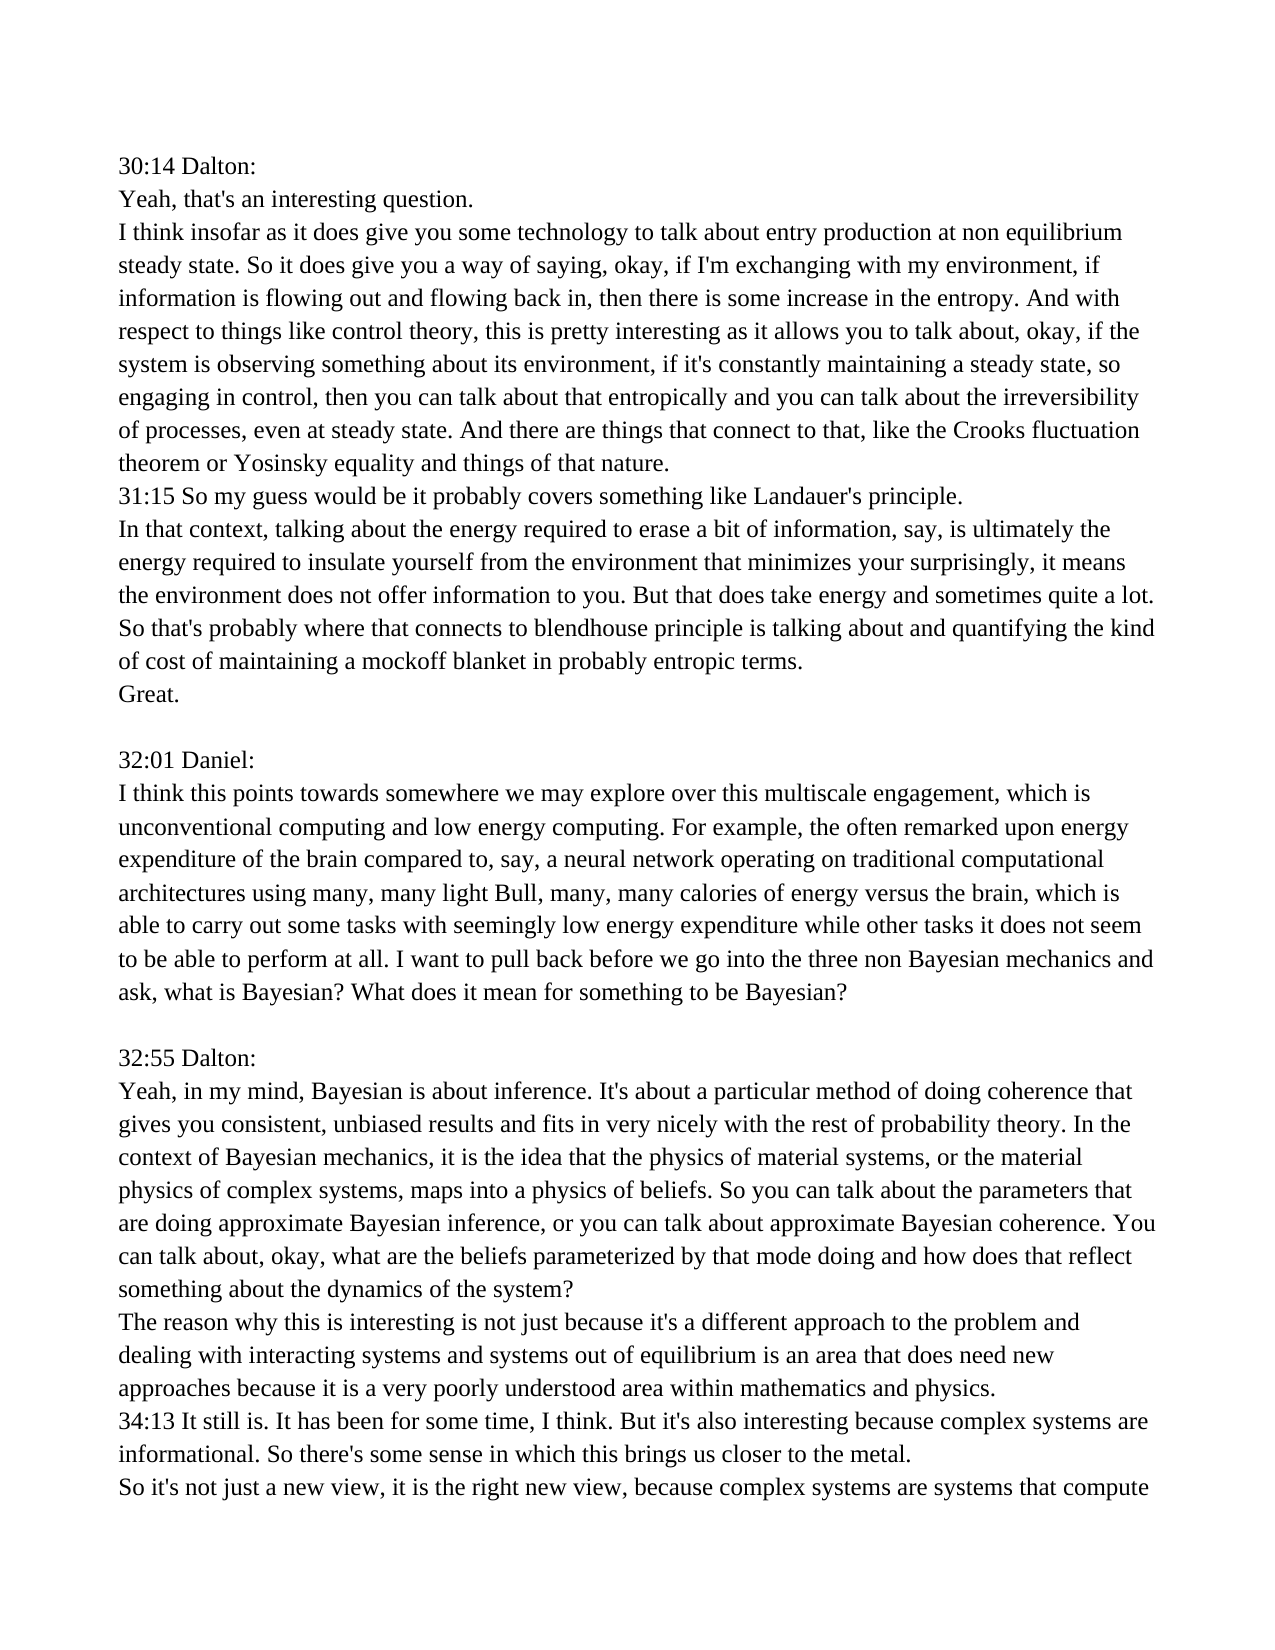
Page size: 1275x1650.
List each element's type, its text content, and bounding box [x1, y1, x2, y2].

text Yeah, that's an interesting question. [118, 184, 1157, 213]
text 32:01 Daniel: [118, 746, 1157, 774]
text 32:55 Dalton: [118, 1043, 1157, 1071]
text In that context, talking about the energy required to erase a bit of information, say, is ultimately the energy required to insulate yourself from the environment that minimizes your surprisingly, it means the environment does not offer information to you. But that does take energy and sometimes quite a lot. So that's probably where that connects to blendhouse principle is talking about and quantifying the kind of cost of maintaining a mockoff blanket in probably entropic terms. [118, 514, 1157, 675]
text So it's not just a new view, it is the right new view, because complex systems are systems that compute [118, 1472, 1157, 1501]
text 34:13 It still is. It has been for some time, I think. But it's also interesting because complex systems are informational. So there's some sense in which this brings us closer to the metal. [118, 1406, 1157, 1468]
text 31:15 So my guess would be it probably covers something like Landauer's principle. [118, 481, 1157, 510]
text 30:14 Dalton: [118, 151, 1157, 180]
text Yeah, in my mind, Bayesian is about inference. It's about a particular method of doing coherence that gives you consistent, unbiased results and fits in very nicely with the rest of probability theory. In the context of Bayesian mechanics, it is the idea that the physics of material systems, or the material physics of complex systems, maps into a physics of beliefs. So you can talk about the parameters that are doing approximate Bayesian inference, or you can talk about approximate Bayesian coherence. You can talk about, okay, what are the beliefs parameterized by that mode doing and how does that reflect something about the dynamics of the system? [118, 1076, 1157, 1303]
text Great. [118, 679, 1157, 708]
text I think insofar as it does give you some technology to talk about entry production at non equilibrium steady state. So it does give you a way of saying, okay, if I'm exchanging with my environment, if information is flowing out and flowing back in, then there is some increase in the entropy. And with respect to things like control theory, this is pretty interesting as it allows you to talk about, okay, if the system is observing something about its environment, if it's constantly maintaining a steady state, so engaging in control, then you can talk about that entropically and you can talk about the irreversibility of processes, even at steady state. And there are things that connect to that, like the Crooks fluctuation theorem or Yosinsky equality and things of that nature. [118, 217, 1157, 477]
text I think this points towards somewhere we may explore over this multiscale engagement, which is unconventional computing and low energy computing. For example, the often remarked upon energy expenditure of the brain compared to, say, a neural network operating on traditional computational architectures using many, many light Bull, many, many calories of energy versus the brain, which is able to carry out some tasks with seemingly low energy expenditure while other tasks it does not seem to be able to perform at all. I want to pull back before we go into the three non Bayesian mechanics and ask, what is Bayesian? What does it mean for something to be Bayesian? [118, 778, 1157, 1005]
text The reason why this is interesting is not just because it's a different approach to the problem and dealing with interacting systems and systems out of equilibrium is an area that does need new approaches because it is a very poorly understood area within mathematics and physics. [118, 1307, 1157, 1402]
